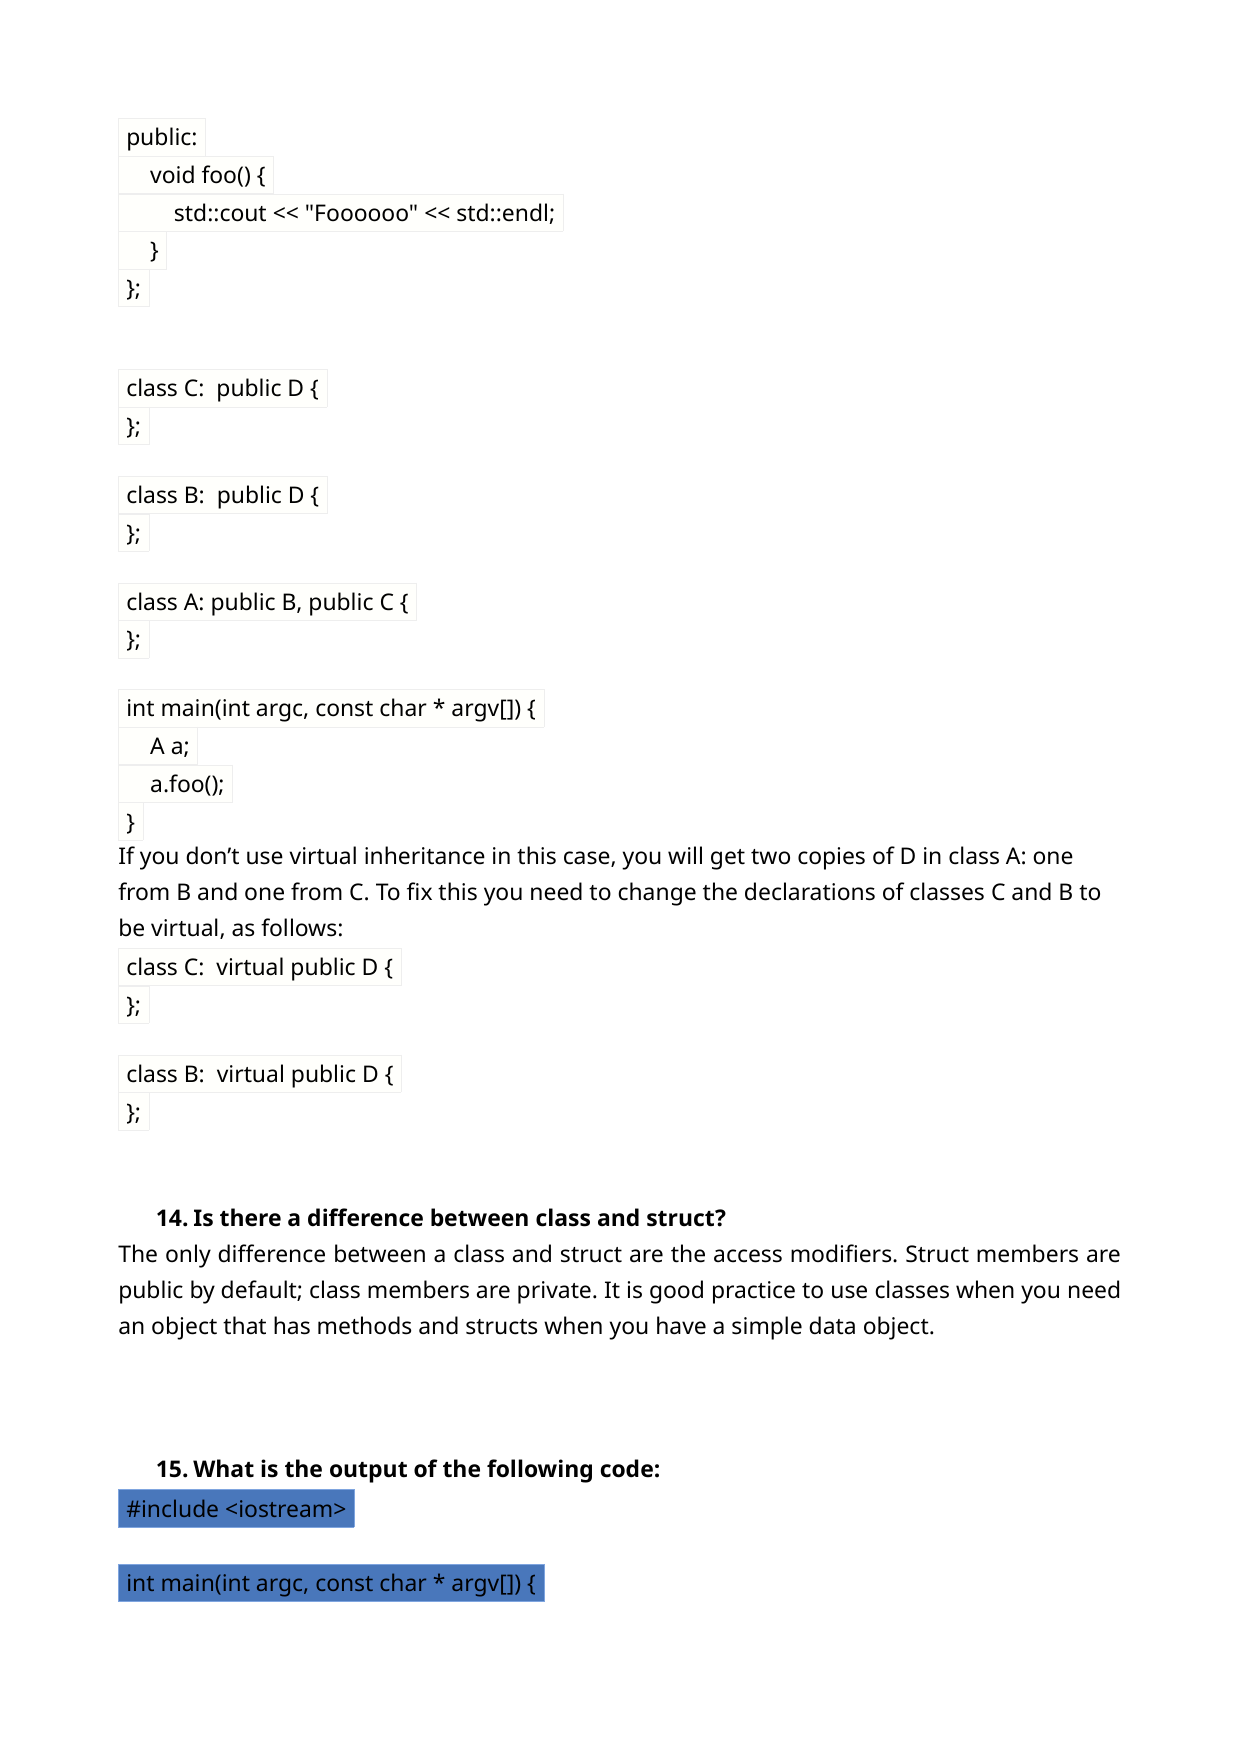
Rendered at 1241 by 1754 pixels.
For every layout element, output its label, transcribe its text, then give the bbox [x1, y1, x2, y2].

text class C: public D { [119, 370, 327, 407]
text int main(int argc, const char * argv[]) { [119, 690, 544, 727]
text void foo() { [119, 157, 273, 193]
text } [119, 803, 143, 840]
text public: [119, 119, 205, 156]
text [144, 802, 1122, 840]
text int main(int argc, const char * argv[]) { [119, 1565, 544, 1601]
text [545, 689, 1122, 727]
text }; [119, 408, 149, 444]
text [274, 156, 1122, 193]
text [564, 193, 1122, 231]
text If you don’t use virtual inheritance in this case, you will get two copies of D in class A: one from B and one from C. To fix this you need to change the declarations of classes C and B to be virtual, as follows: [118, 840, 1122, 943]
text [198, 727, 1122, 764]
text [545, 1564, 1122, 1602]
text std::cout << "Foooooo" << std::endl; [119, 195, 563, 231]
text [402, 948, 1122, 986]
text [417, 582, 1122, 620]
text [402, 1054, 1122, 1092]
list What is the output of the following code: [156, 1453, 1122, 1484]
text class B: virtual public D { [119, 1056, 401, 1092]
text class A: public B, public C { [119, 584, 416, 620]
text [206, 118, 1122, 156]
text [150, 407, 1122, 444]
text A a; [119, 728, 197, 764]
list Is there a difference between class and struct? [156, 1202, 1122, 1233]
text }; [119, 515, 149, 551]
text [167, 231, 1122, 269]
text [328, 369, 1122, 407]
text [150, 269, 1122, 307]
text class C: virtual public D { [119, 949, 401, 985]
text [150, 986, 1122, 1023]
text }; [119, 1093, 149, 1130]
text [355, 1489, 1122, 1527]
text The only difference between a class and struct are the access modifiers. Struct members are public by default; class members are private. It is good practice to use classes when you need an object that has methods and structs when you have a simple data object. [118, 1238, 1122, 1341]
text [150, 513, 1122, 551]
text class B: public D { [119, 477, 327, 513]
text a.foo(); [119, 766, 232, 802]
text } [119, 232, 166, 269]
text [328, 476, 1122, 513]
text }; [119, 270, 149, 306]
text [150, 620, 1122, 658]
text }; [119, 621, 149, 658]
text #include <iostream> [119, 1490, 354, 1527]
text [233, 764, 1122, 802]
text [150, 1092, 1122, 1130]
text }; [119, 987, 149, 1023]
